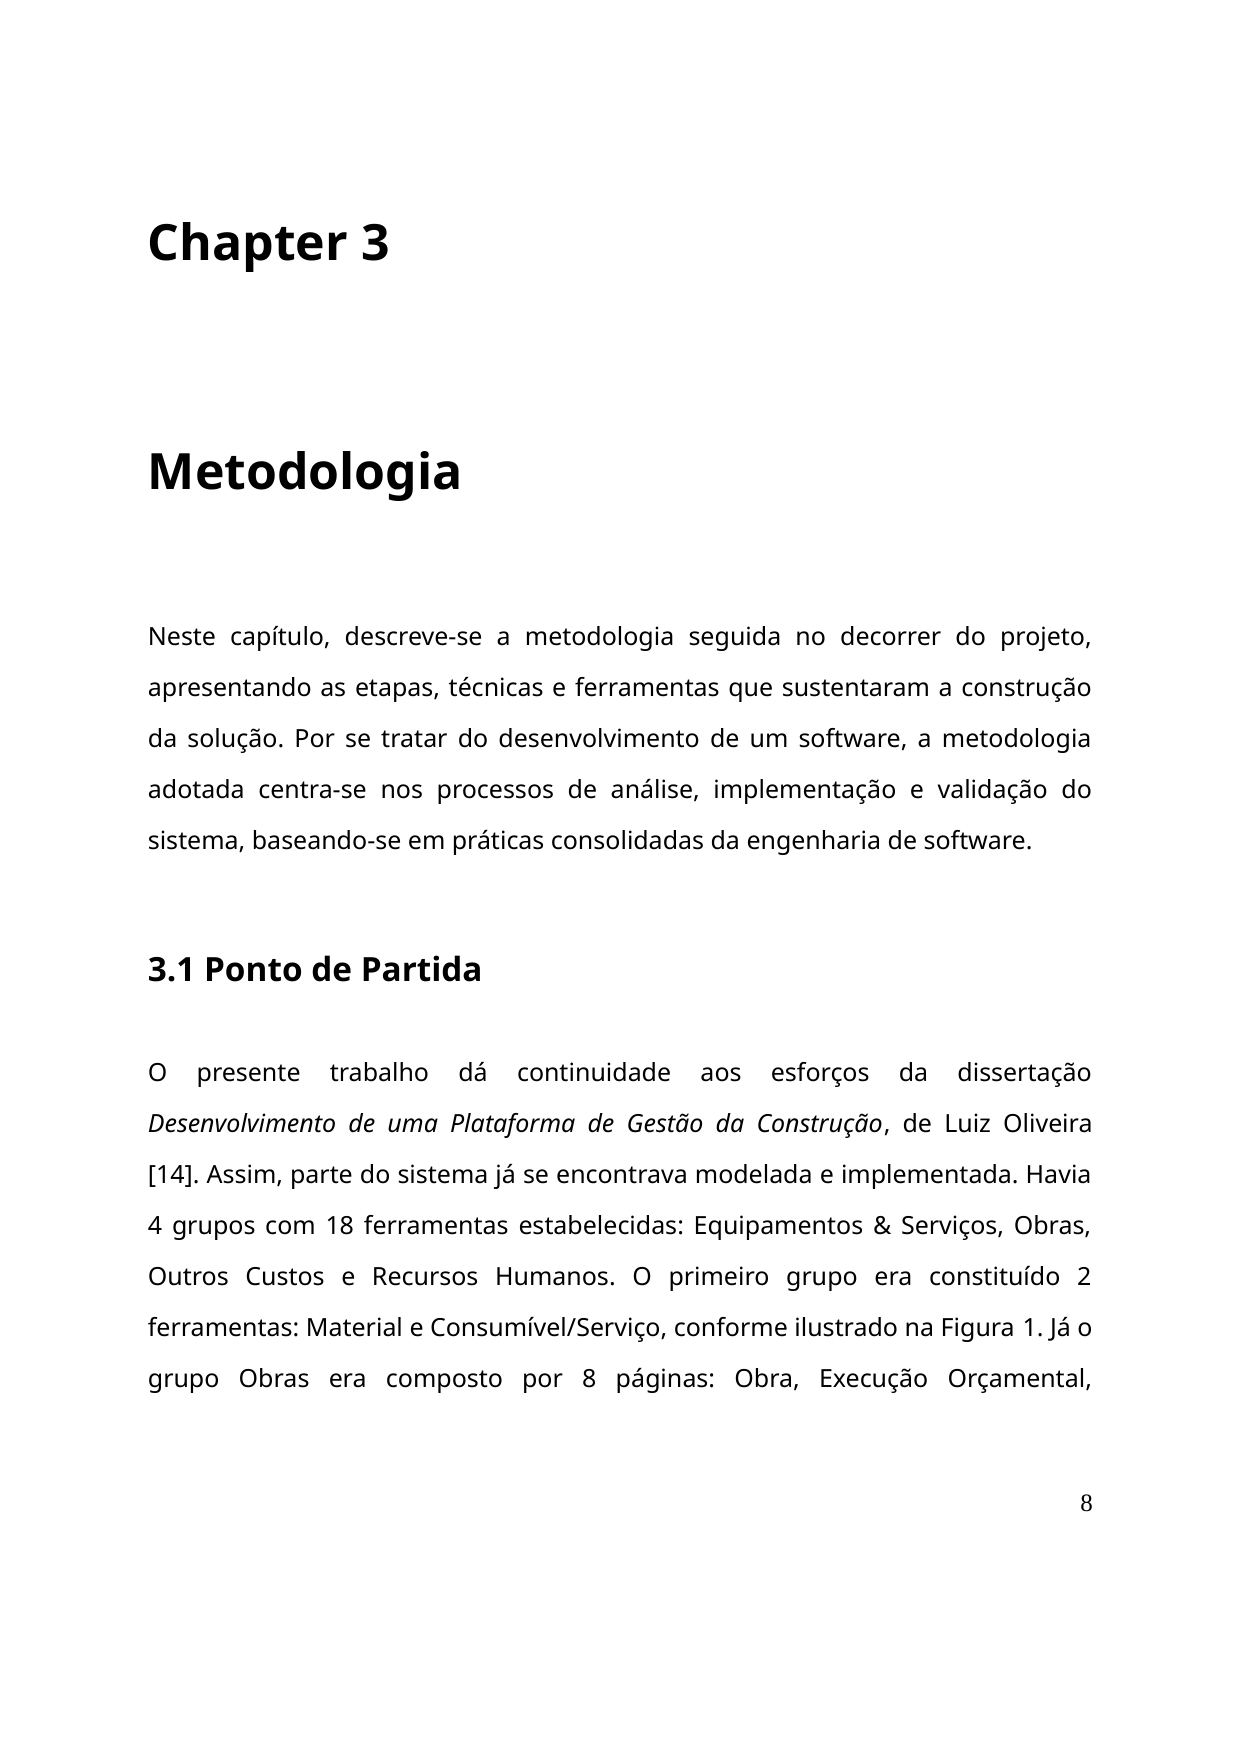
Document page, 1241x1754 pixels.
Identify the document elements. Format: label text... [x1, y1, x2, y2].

subtitle Metodologia [148, 436, 1093, 504]
text Chapter 3 [148, 207, 1093, 275]
subtitle 3.1 Ponto de Partida [148, 946, 1093, 991]
text O presente trabalho dá continuidade aos esforços da dissertação Desenvolvimento de uma Plataforma de Gestão da Construção, de Luiz Oliveira [14]. Assim, parte do sistema já se encontrava modelada e implementada. Havia 4 grupos com 18 ferramentas estabelecidas: Equipamentos & Serviços, Obras, Outros Custos e Recursos Humanos. O primeiro grupo era constituído 2 ferramentas: Material e Consumível/Serviço, conforme ilustrado na Figura 1. Já o grupo Obras era composto por 8 páginas: Obra, Execução Orçamental, [148, 1055, 1093, 1395]
text Neste capítulo, descreve-se a metodologia seguida no decorrer do projeto, apresentando as etapas, técnicas e ferramentas que sustentaram a construção da solução. Por se tratar do desenvolvimento de um software, a metodologia adotada centra-se nos processos de análise, implementação e validação do sistema, baseando-se em práticas consolidadas da engenharia de software. [148, 619, 1093, 857]
